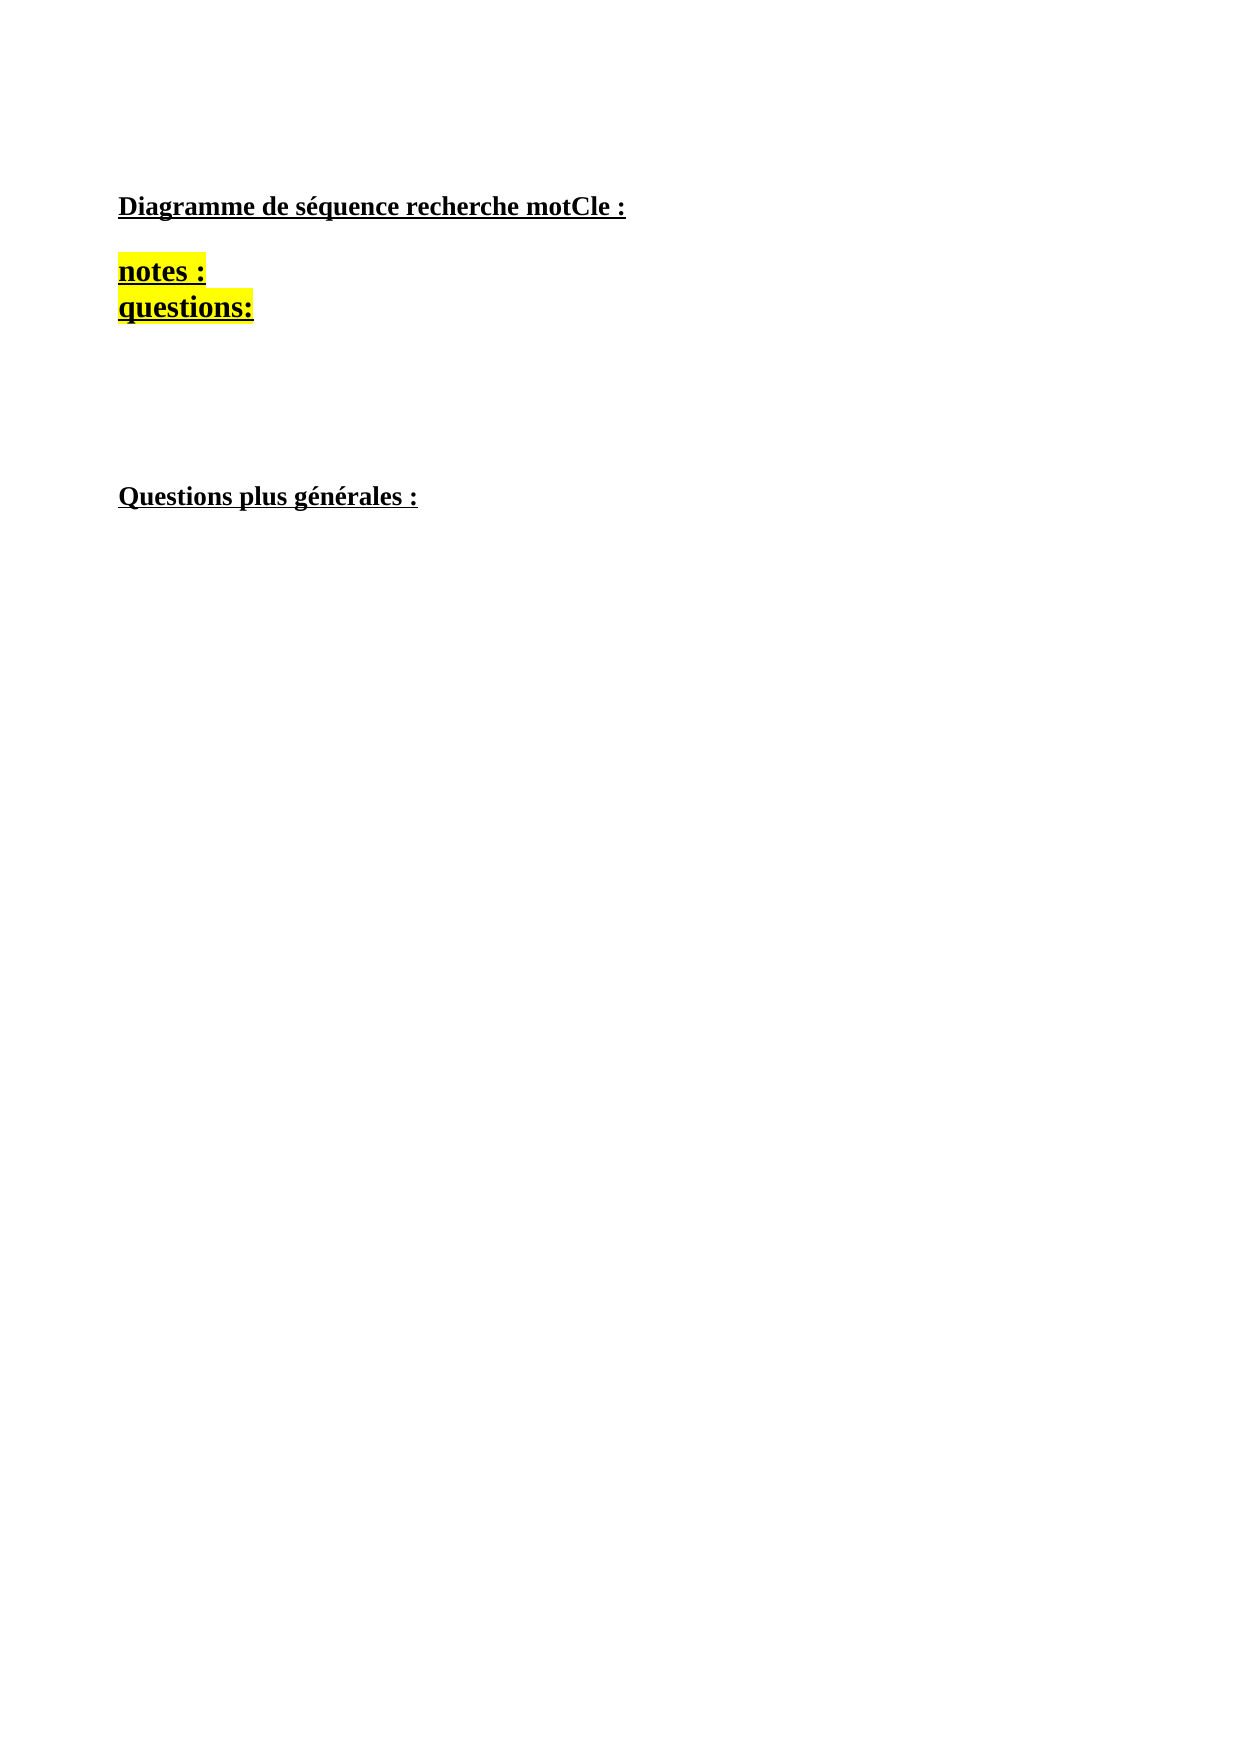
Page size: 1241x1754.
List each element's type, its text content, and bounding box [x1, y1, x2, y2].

text questions: [118, 288, 1122, 324]
text Questions plus générales : [118, 480, 1122, 511]
text notes : [118, 252, 1122, 288]
text Diagramme de séquence recherche motCle : [118, 190, 1122, 221]
